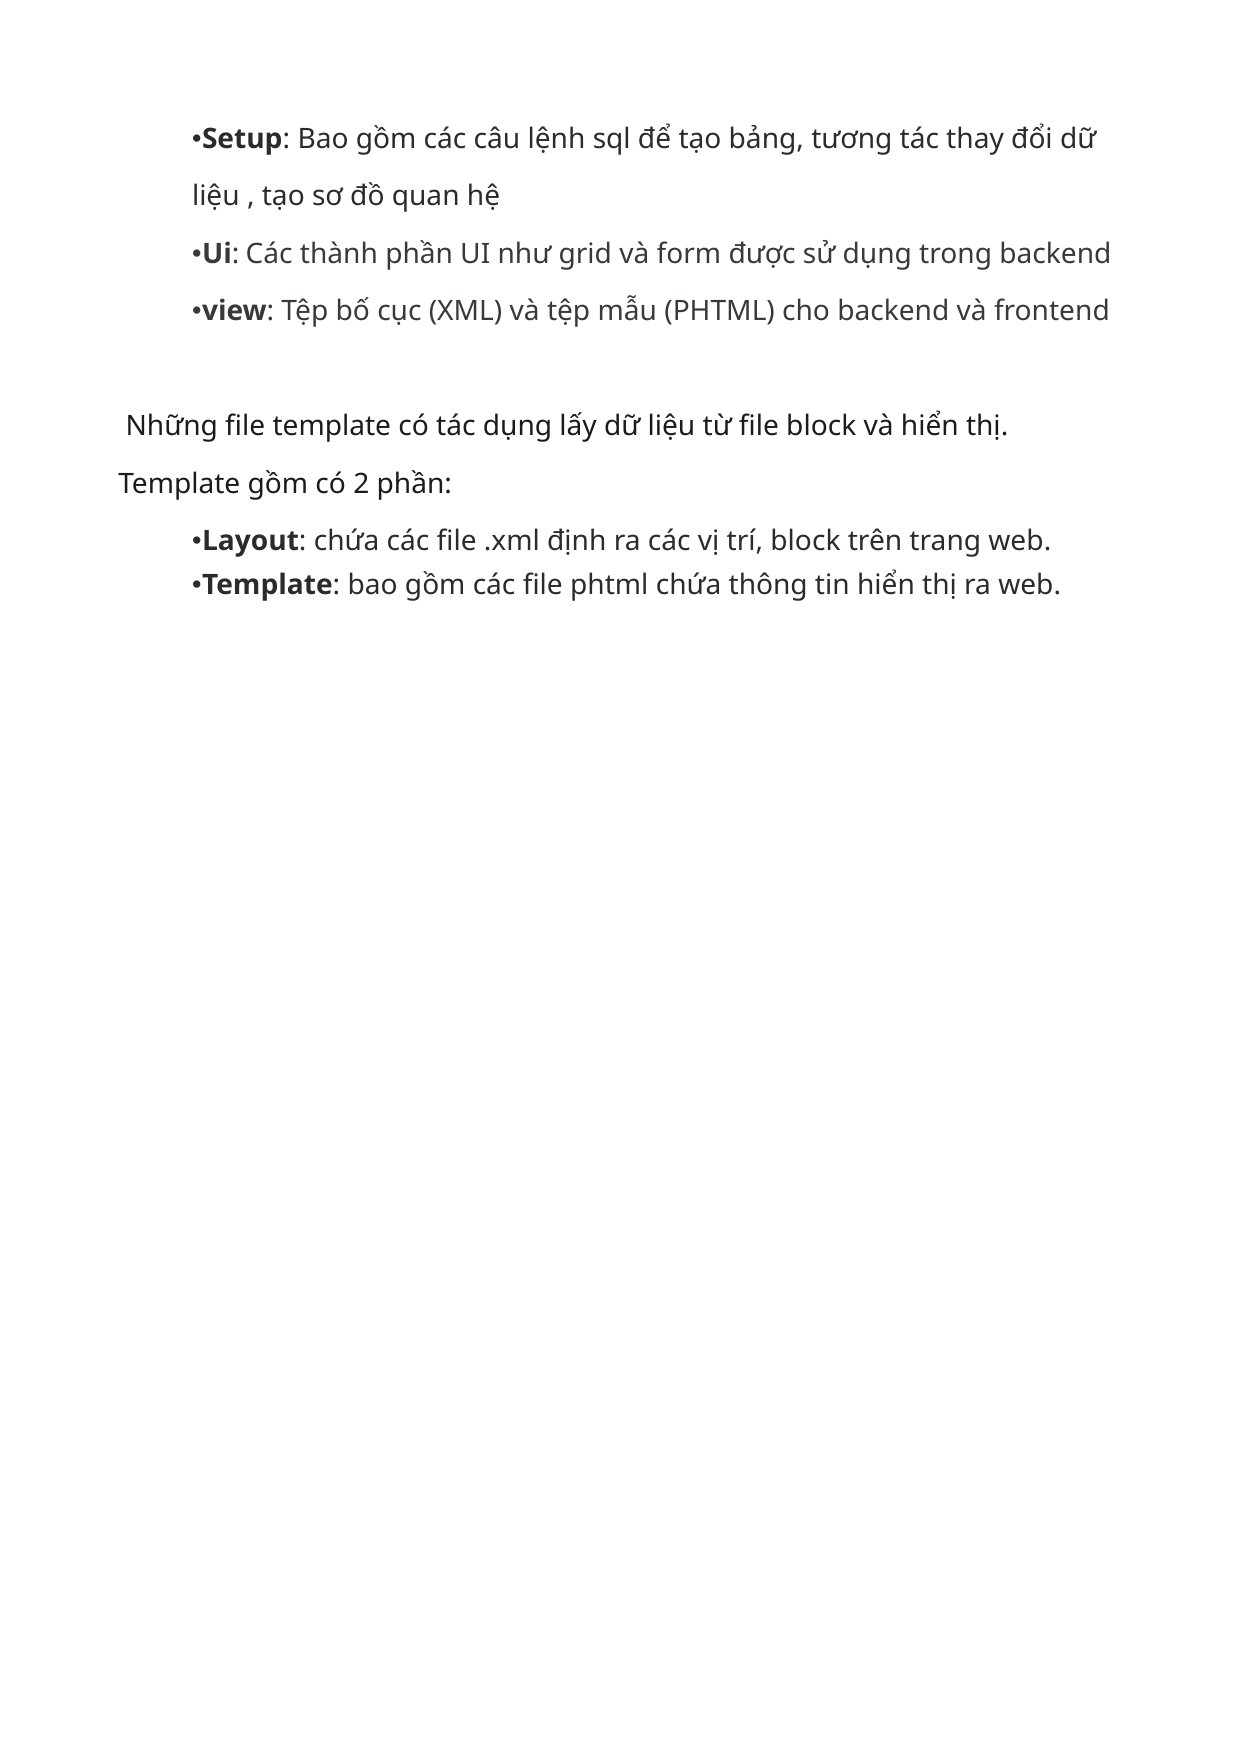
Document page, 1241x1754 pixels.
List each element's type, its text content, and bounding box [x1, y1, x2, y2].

list Layout: chứa các file .xml định ra các vị trí, block trên trang web. [118, 521, 1122, 559]
list Template: bao gồm các file phtml chứa thông tin hiển thị ra web. [118, 565, 1122, 603]
text Những file template có tác dụng lấy dữ liệu từ file block và hiển thị. Template gồm có 2 phần: [118, 406, 1122, 501]
list Setup: Bao gồm các câu lệnh sql để tạo bảng, tương tác thay đổi dữ liệu , tạo sơ đồ quan hệ [118, 118, 1122, 214]
list view: Tệp bố cục (XML) và tệp mẫu (PHTML) cho backend và frontend [118, 291, 1122, 329]
list Ui: Các thành phần UI như grid và form được sử dụng trong backend [118, 233, 1122, 271]
